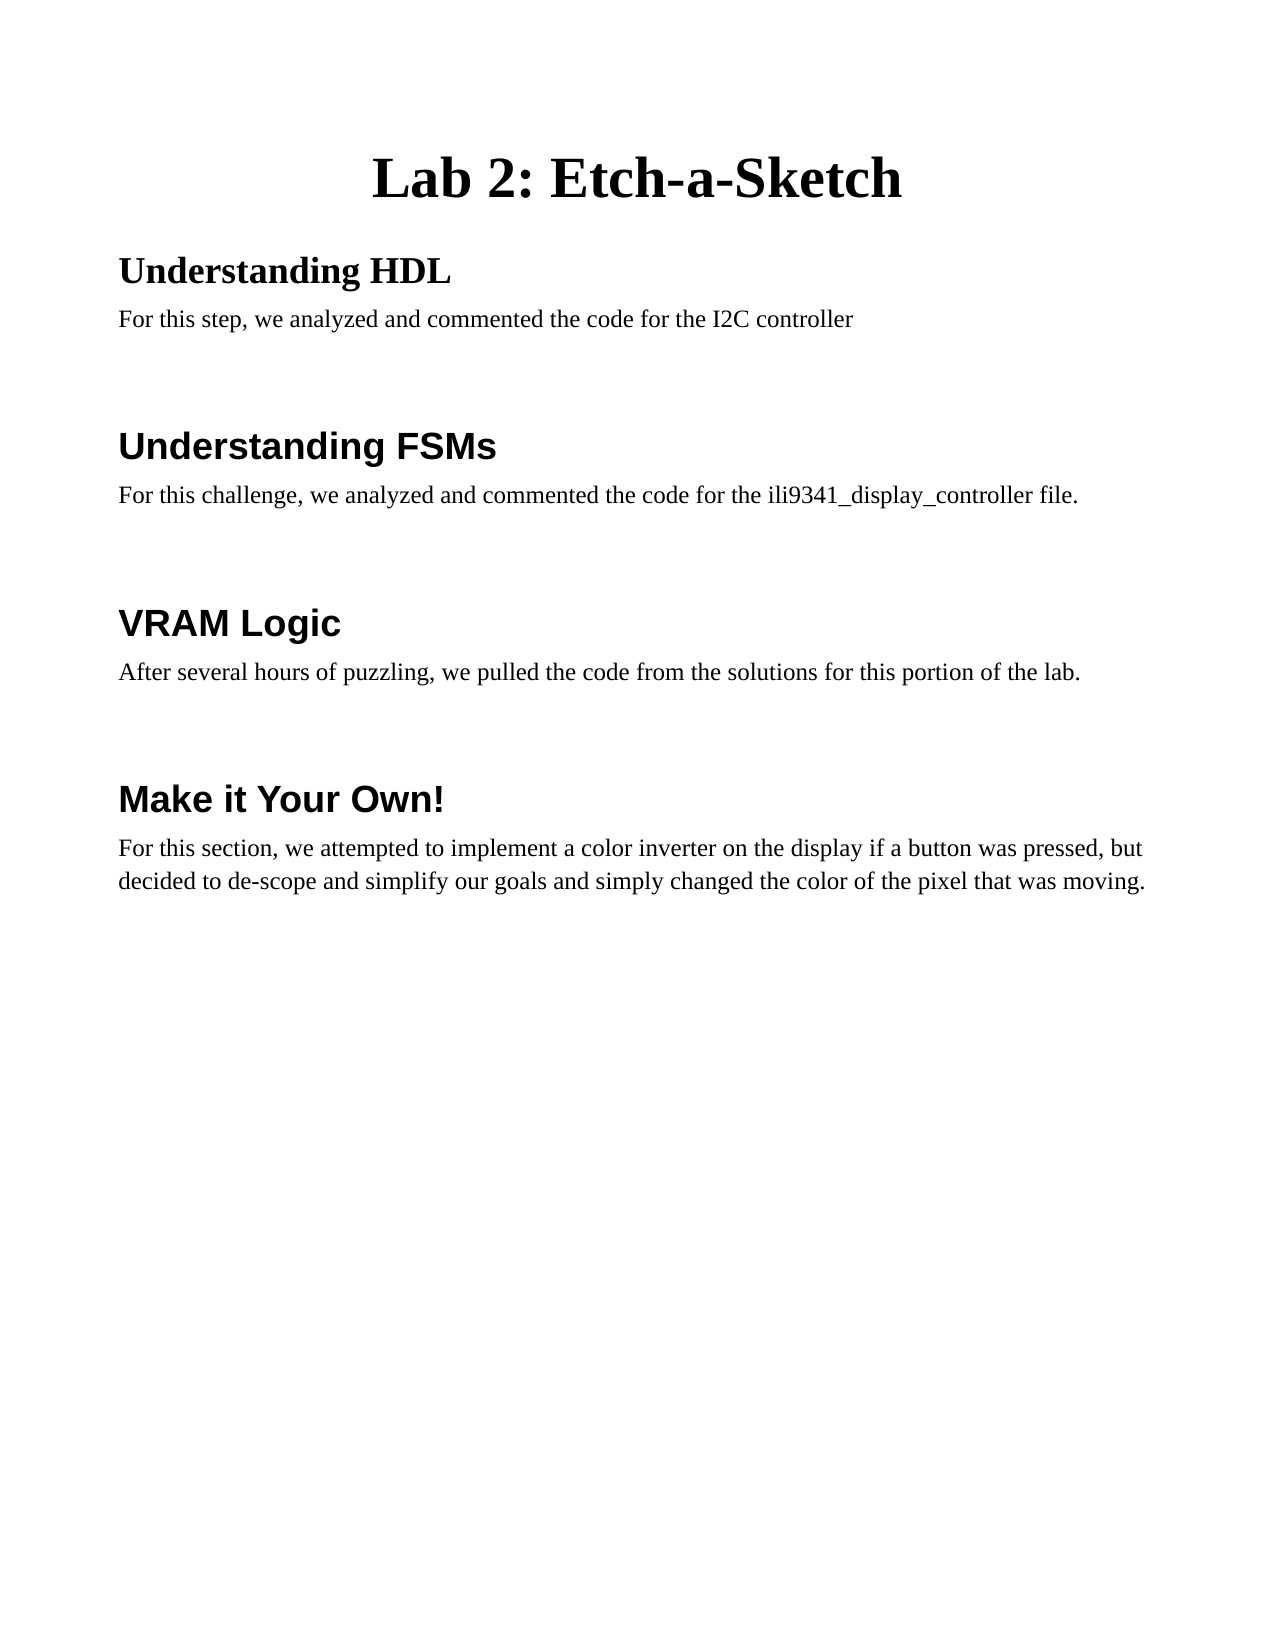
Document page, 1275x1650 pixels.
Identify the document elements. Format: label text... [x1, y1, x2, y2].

subtitle Understanding HDL [118, 248, 1157, 291]
text For this step, we analyzed and commented the code for the I2C controller [118, 304, 1157, 333]
subtitle VRAM Logic [118, 600, 1157, 644]
subtitle Make it Your Own! [118, 777, 1157, 820]
title Lab 2: Etch-a-Sketch [118, 143, 1157, 210]
subtitle Understanding FSMs [118, 424, 1157, 468]
text For this section, we attempted to implement a color inverter on the display if a button was pressed, but decided to de-scope and simplify our goals and simply changed the color of the pixel that was moving. [118, 833, 1157, 895]
text For this challenge, we analyzed and commented the code for the ili9341_display_controller file. [118, 480, 1157, 509]
text After several hours of puzzling, we pulled the code from the solutions for this portion of the lab. [118, 657, 1157, 685]
